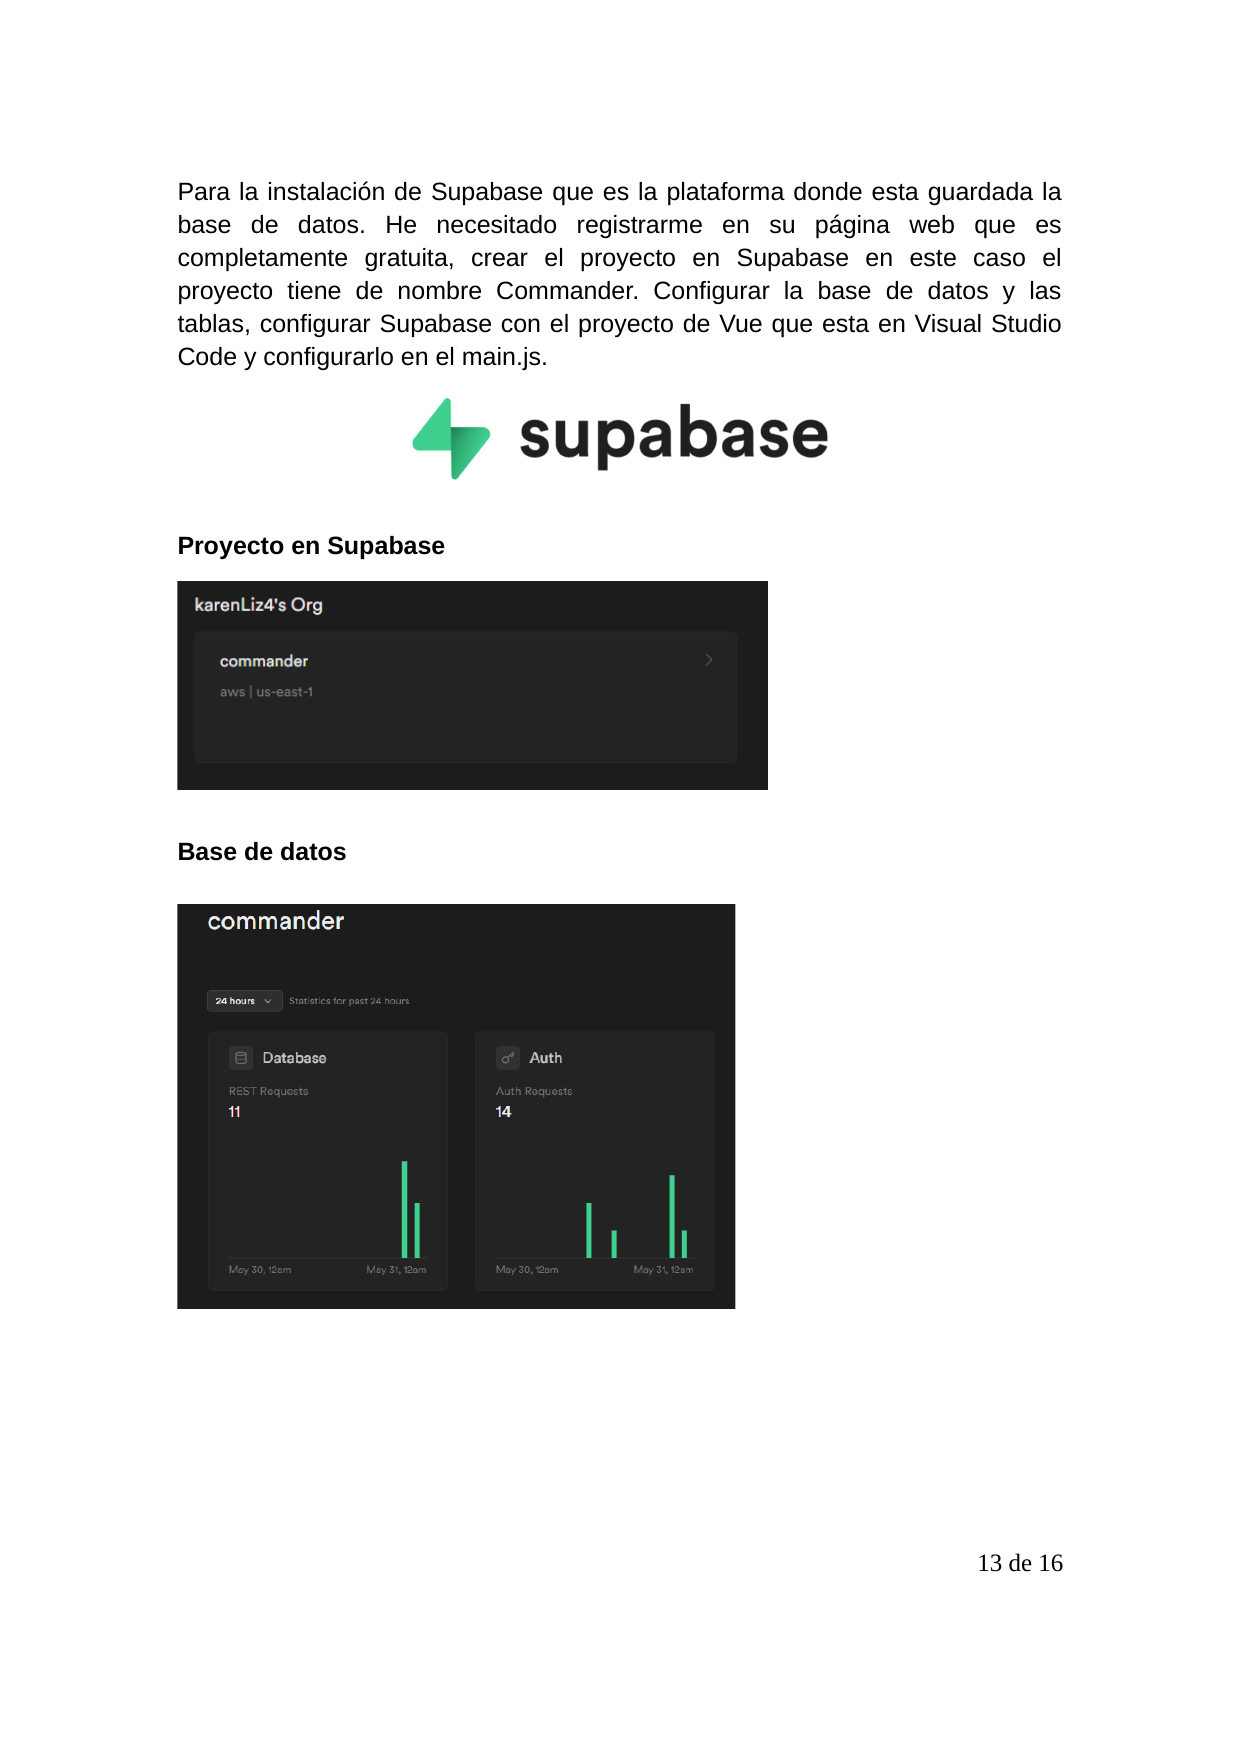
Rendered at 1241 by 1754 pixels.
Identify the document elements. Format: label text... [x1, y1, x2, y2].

picture [412, 398, 828, 480]
text Proyecto en Supabase [177, 531, 1063, 818]
text Base de datos [177, 837, 1063, 1370]
picture [177, 904, 736, 1309]
picture [177, 581, 768, 790]
text Para la instalación de Supabase que es la plataforma donde esta guardada la base de datos. He necesitado registrarme en su página web que es completamente gratuita, crear el proyecto en Supabase en este caso el proyecto tiene de nombre Commander. Configurar la base de datos y las tablas, configurar Supabase con el proyecto de Vue que esta en Visual Studio Code y configurarlo en el main.js. [177, 177, 1063, 371]
